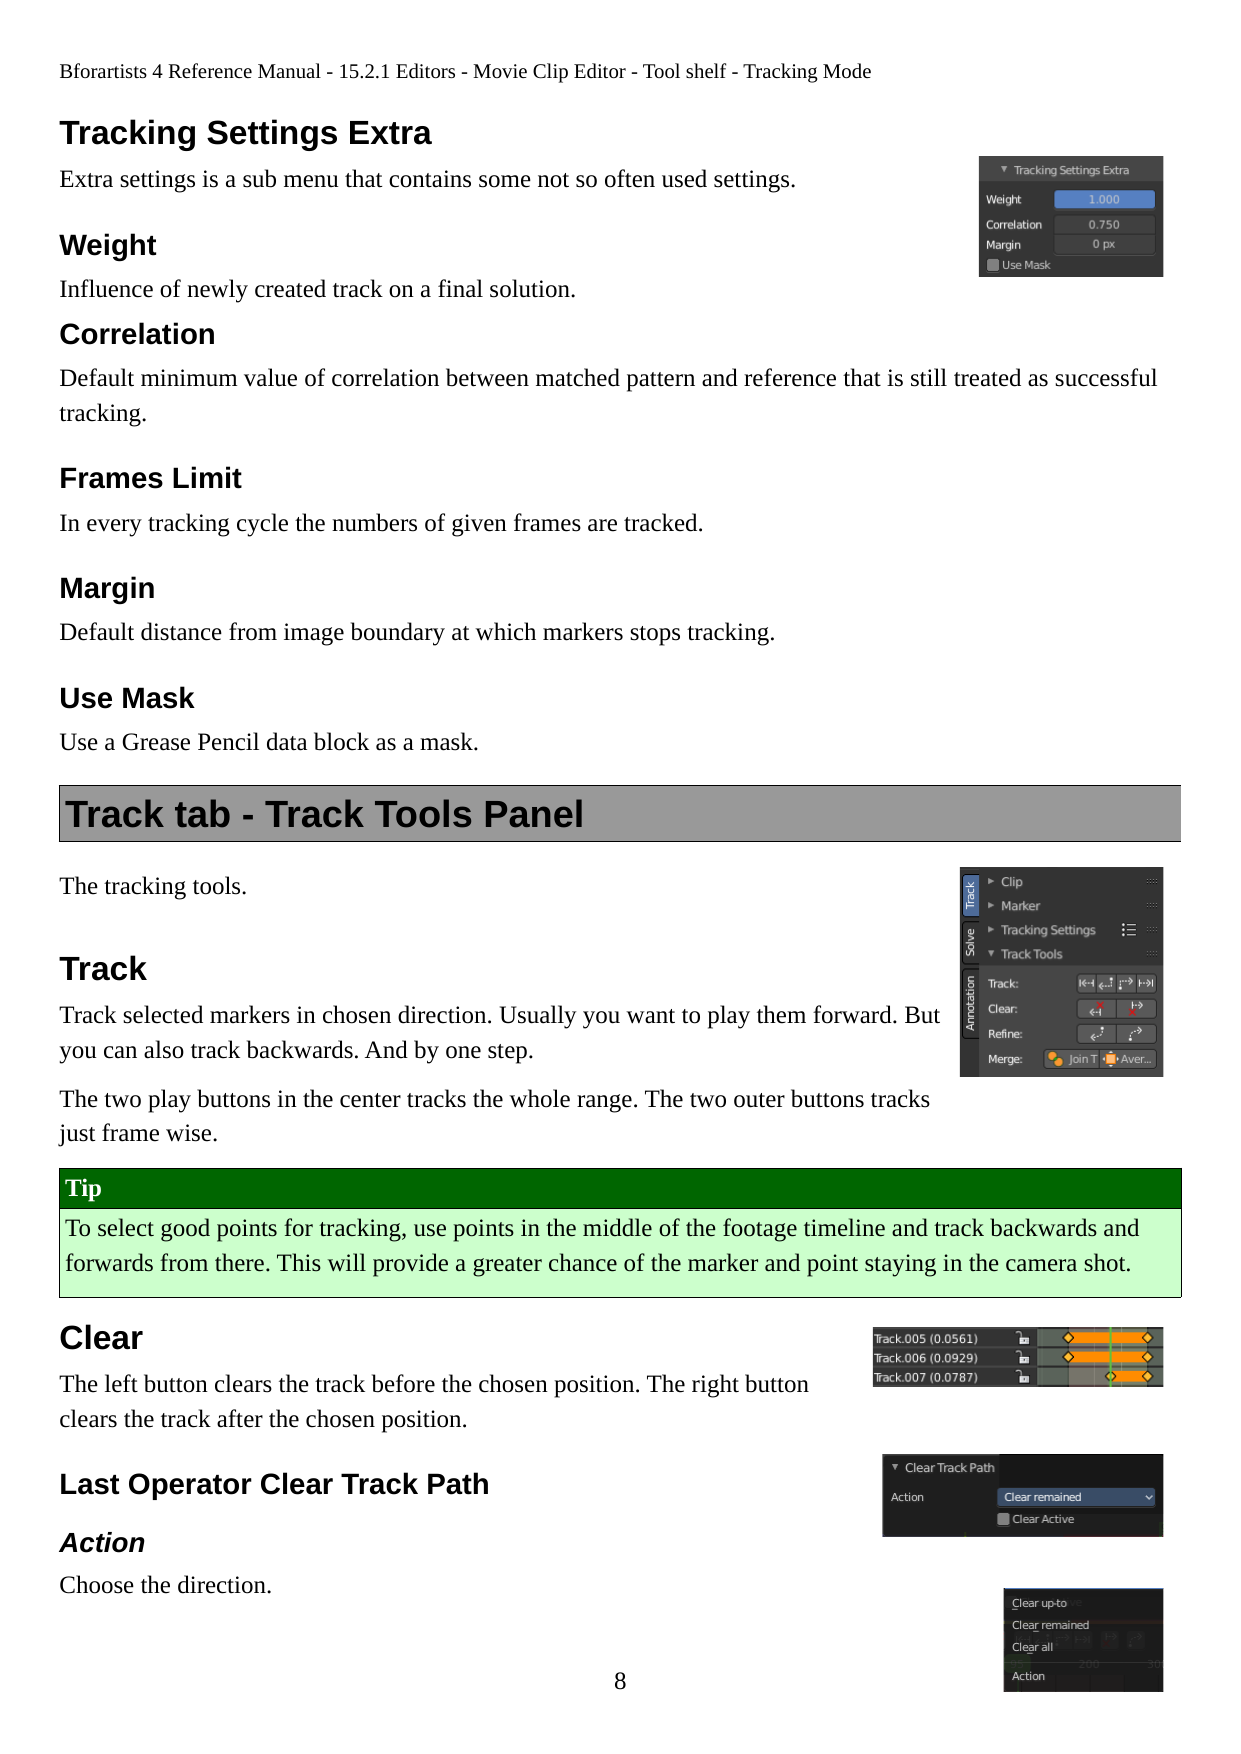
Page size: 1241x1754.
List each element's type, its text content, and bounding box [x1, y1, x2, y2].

text Extra settings is a sub menu that contains some not so often used settings. [59, 164, 978, 192]
text Default distance from image boundary at which markers stops tracking. [59, 617, 1181, 646]
text Track selected markers in chosen direction. Usually you want to play them forward. But you can also track backwards. And by one step. [59, 1000, 959, 1063]
subtitle [1164, 227, 1181, 261]
subtitle Weight [59, 227, 978, 261]
picture [882, 1454, 1164, 1537]
subtitle Margin [59, 571, 1181, 605]
subtitle Last Operator Clear Track Path [59, 1467, 882, 1501]
subtitle Clear [59, 1318, 1181, 1357]
picture [872, 1327, 1164, 1387]
subtitle Use Mask [59, 681, 1181, 715]
text Use a Grease Pencil data block as a mask. [59, 727, 1181, 756]
text In every tracking cycle the numbers of given frames are tracked. [59, 508, 1181, 536]
table_header Tip [60, 1169, 1181, 1208]
text Choose the direction. [59, 1570, 1181, 1599]
picture [978, 156, 1164, 277]
subtitle Frames Limit [59, 461, 1181, 495]
picture [1003, 1588, 1164, 1692]
table_cell To select good points for tracking, use points in the middle of the footage timeline and track backwards and forwards from there. This will provide a greater chance of the marker and point staying in the camera shot. [60, 1209, 1181, 1297]
text The two play buttons in the center tracks the whole range. The two outer buttons tracks just frame wise. [59, 1084, 1181, 1147]
subtitle Action [59, 1526, 1181, 1558]
text Default minimum value of correlation between matched pattern and reference that is still treated as successful tracking. [59, 363, 1181, 426]
picture [959, 867, 1164, 1077]
text Influence of newly created track on a final solution. [59, 274, 1181, 302]
table_header Track tab - Track Tools Panel [60, 786, 1181, 841]
text The left button clears the track before the chosen position. The right button clears the track after the chosen position. [59, 1369, 1181, 1432]
subtitle [1164, 949, 1181, 988]
subtitle Track [59, 949, 959, 988]
text [1164, 871, 1181, 899]
subtitle Tracking Settings Extra [59, 113, 1181, 151]
subtitle Correlation [59, 317, 1181, 351]
text The tracking tools. [59, 871, 959, 899]
